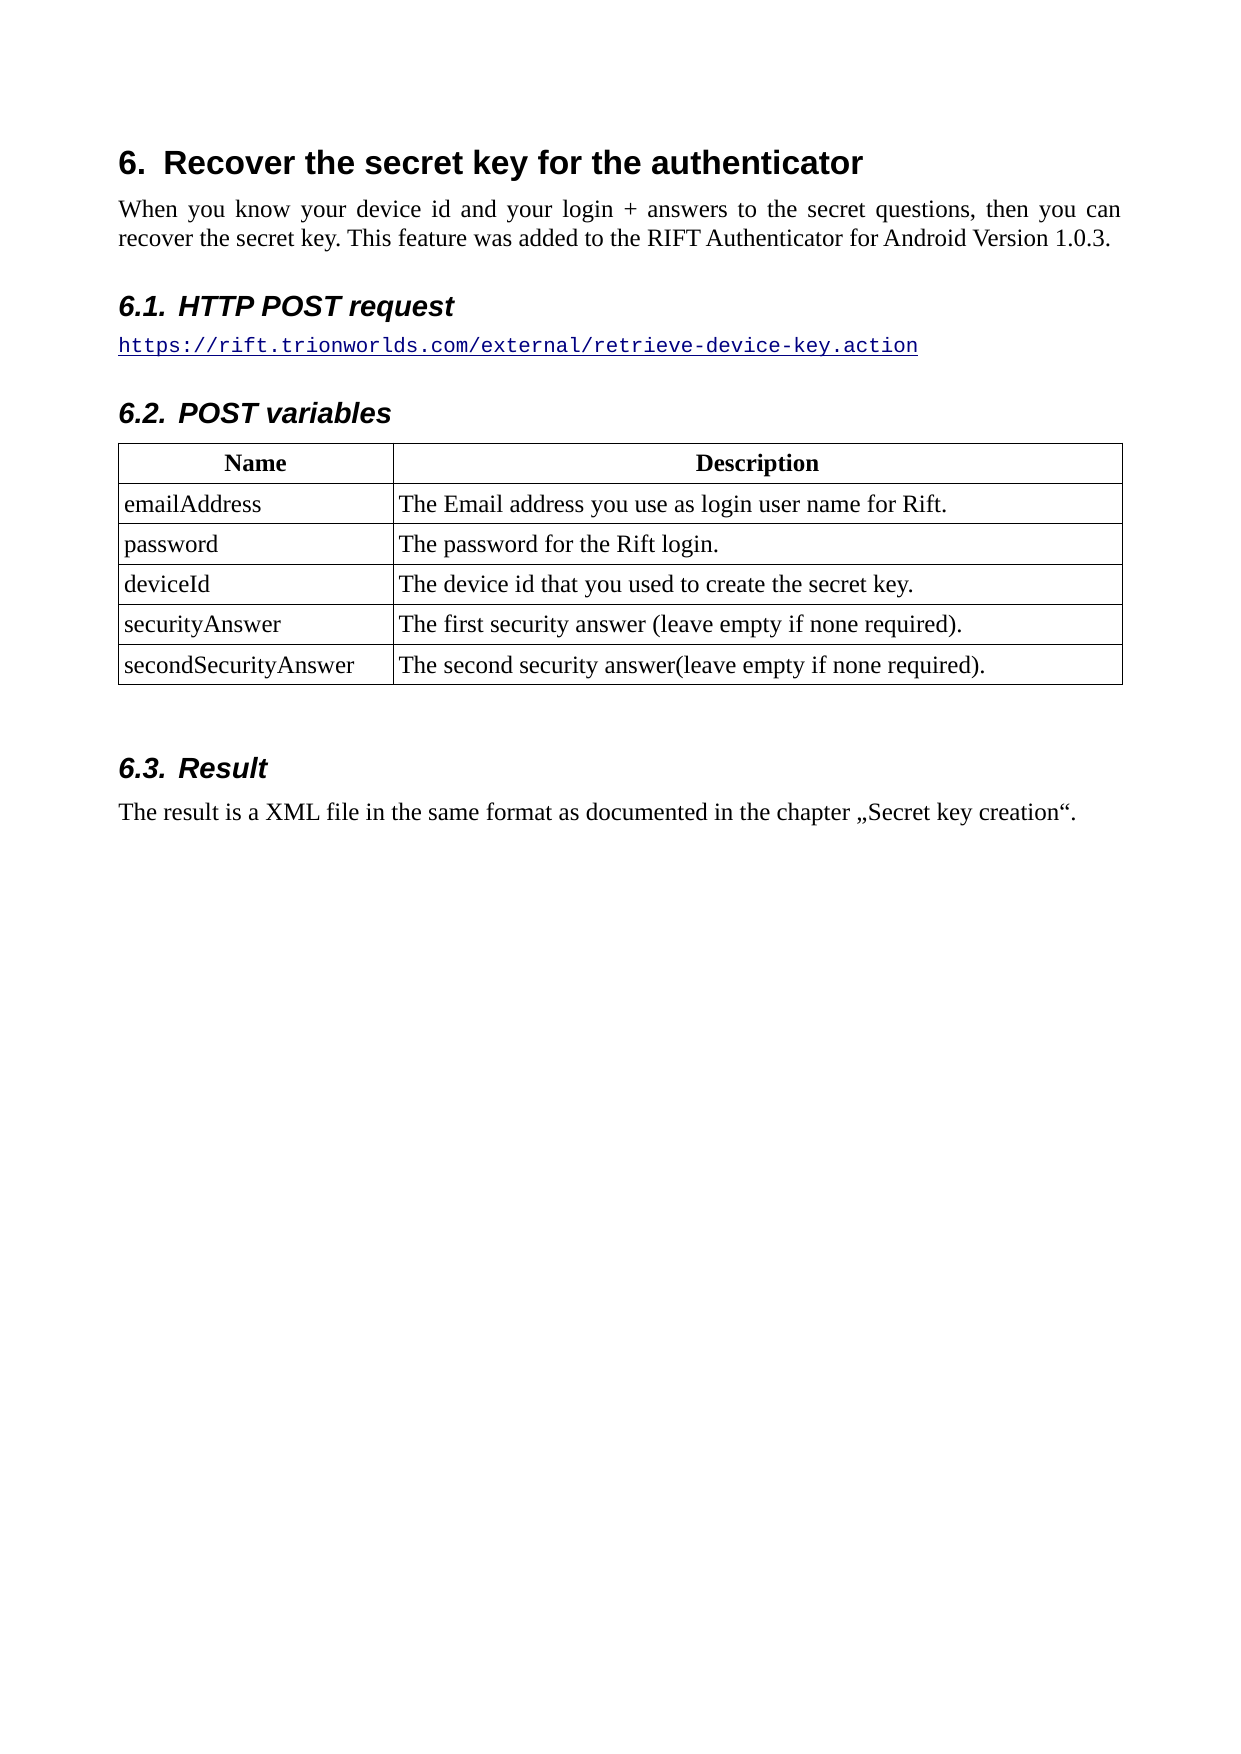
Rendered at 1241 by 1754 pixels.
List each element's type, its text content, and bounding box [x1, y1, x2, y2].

text When you know your device id and your login + answers to the secret questions, then you can recover the secret key. This feature was added to the RIFT Authenticator for Android Version 1.0.3. [118, 194, 1122, 252]
table_cell The Email address you use as login user name for Rift. [394, 484, 1122, 523]
table_cell securityAnswer [119, 605, 393, 644]
text https://rift.trionworlds.com/external/retrieve-device-key.action [118, 335, 1122, 359]
table_cell password [119, 524, 393, 563]
table_cell deviceId [119, 565, 393, 604]
table_cell The second security answer(leave empty if none required). [394, 645, 1122, 684]
text The result is a XML file in the same format as documented in the chapter „Secret key creation“. [118, 797, 1122, 826]
subtitle HTTP POST request [118, 289, 1122, 323]
table_cell secondSecurityAnswer [119, 645, 393, 684]
table_cell emailAddress [119, 484, 393, 523]
table_cell The first security answer (leave empty if none required). [394, 605, 1122, 644]
subtitle POST variables [118, 396, 1122, 430]
table_cell The device id that you used to create the secret key. [394, 565, 1122, 604]
table_header Description [394, 444, 1122, 483]
table_header Name [119, 444, 393, 483]
table_cell The password for the Rift login. [394, 524, 1122, 563]
subtitle Result [118, 751, 1122, 784]
subtitle Recover the secret key for the authenticator [118, 143, 1122, 182]
